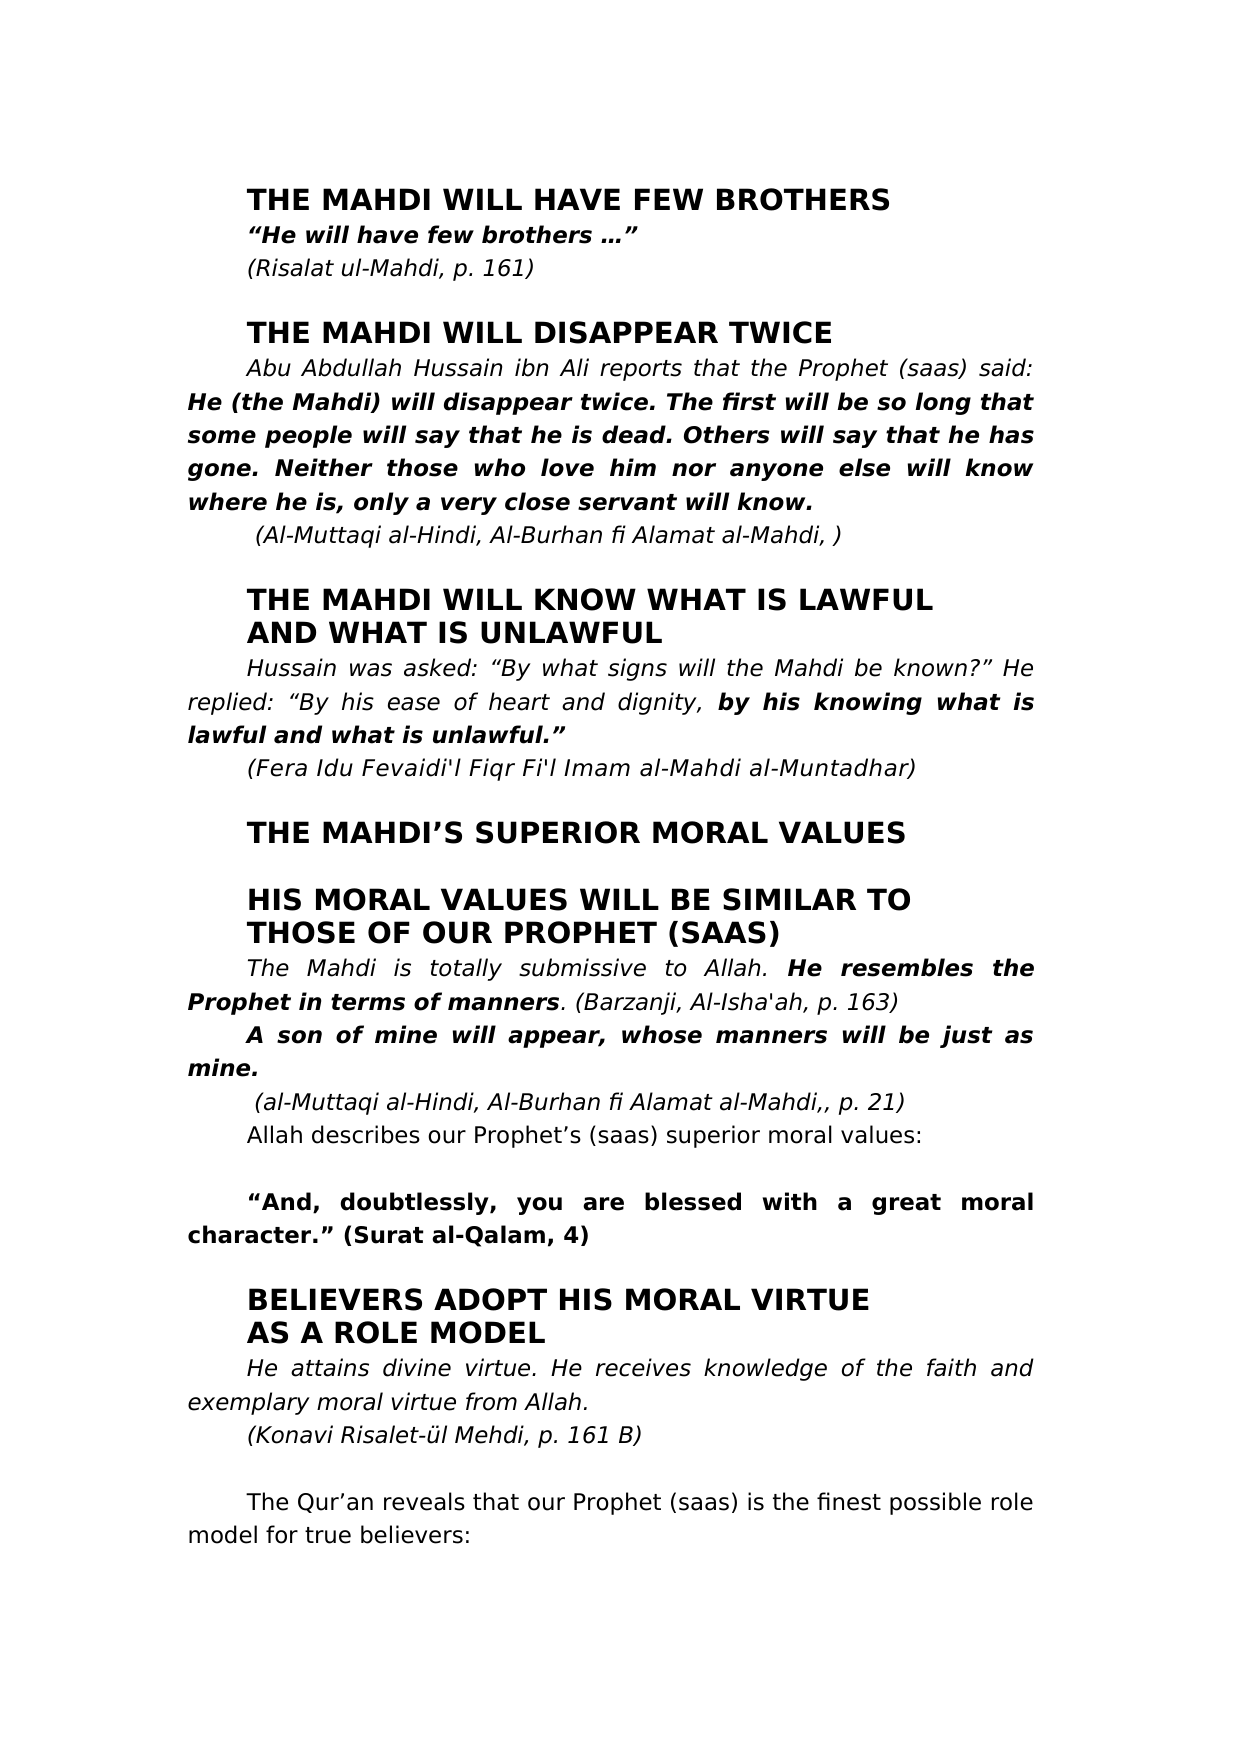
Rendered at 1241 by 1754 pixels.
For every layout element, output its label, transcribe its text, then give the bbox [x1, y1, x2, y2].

subtitle “He will have few brothers …” [187, 217, 1035, 250]
subtitle THE MAHDI WILL HAVE FEW BROTHERS [187, 183, 1035, 217]
subtitle AND WHAT IS UNLAWFUL [187, 617, 1035, 650]
text BELIEVERS ADOPT HIS MORAL VIRTUE [187, 1283, 1035, 1317]
subtitle HIS MORAL VALUES WILL BE SIMILAR TO [187, 883, 1035, 917]
text Allah describes our Prophet’s (saas) superior moral values: [187, 1117, 1035, 1150]
subtitle THE MAHDI WILL DISAPPEAR TWICE [187, 317, 1035, 350]
subtitle THOSE OF OUR PROPHET (SAAS) [187, 917, 1035, 950]
text Abu Abdullah Hussain ibn Ali reports that the Prophet (saas) said: He (the Mahdi) will disappear twice. The first will be so long that some people will say that he is dead. Others will say that he has gone. Neither those who love him nor anyone else will know where he is, only a very close servant will know. [187, 350, 1035, 517]
text “And, doubtlessly, you are blessed with a great moral character.” (Surat al-Qalam, 4) [187, 1183, 1035, 1250]
subtitle THE MAHDI’S SUPERIOR MORAL VALUES [187, 817, 1035, 850]
text A son of mine will appear, whose manners will be just as mine. [187, 1017, 1035, 1083]
subtitle THE MAHDI WILL KNOW WHAT IS LAWFUL [187, 583, 1035, 617]
text (Al-Muttaqi al-Hindi, Al-Burhan fi Alamat al-Mahdi, ) [187, 517, 1035, 550]
text AS A ROLE MODEL [187, 1317, 1035, 1350]
text He attains divine virtue. He receives knowledge of the faith and exemplary moral virtue from Allah. [187, 1350, 1035, 1417]
text (al-Muttaqi al-Hindi, Al-Burhan fi Alamat al-Mahdi,, p. 21) [187, 1083, 1035, 1117]
text The Qur’an reveals that our Prophet (saas) is the finest possible role model for true believers: [187, 1483, 1035, 1550]
text (Konavi Risalet-ül Mehdi, p. 161 B) [187, 1417, 1035, 1450]
text Hussain was asked: “By what signs will the Mahdi be known?” He replied: “By his ease of heart and dignity, by his knowing what is lawful and what is unlawful.” [187, 650, 1035, 750]
text (Fera Idu Fevaidi'l Fiqr Fi'l Imam al-Mahdi al-Muntadhar) [187, 750, 1035, 783]
subtitle (Risalat ul-Mahdi, p. 161) [187, 250, 1035, 283]
text The Mahdi is totally submissive to Allah. He resembles the Prophet in terms of manners. (Barzanji, Al-Isha'ah, p. 163) [187, 950, 1035, 1017]
